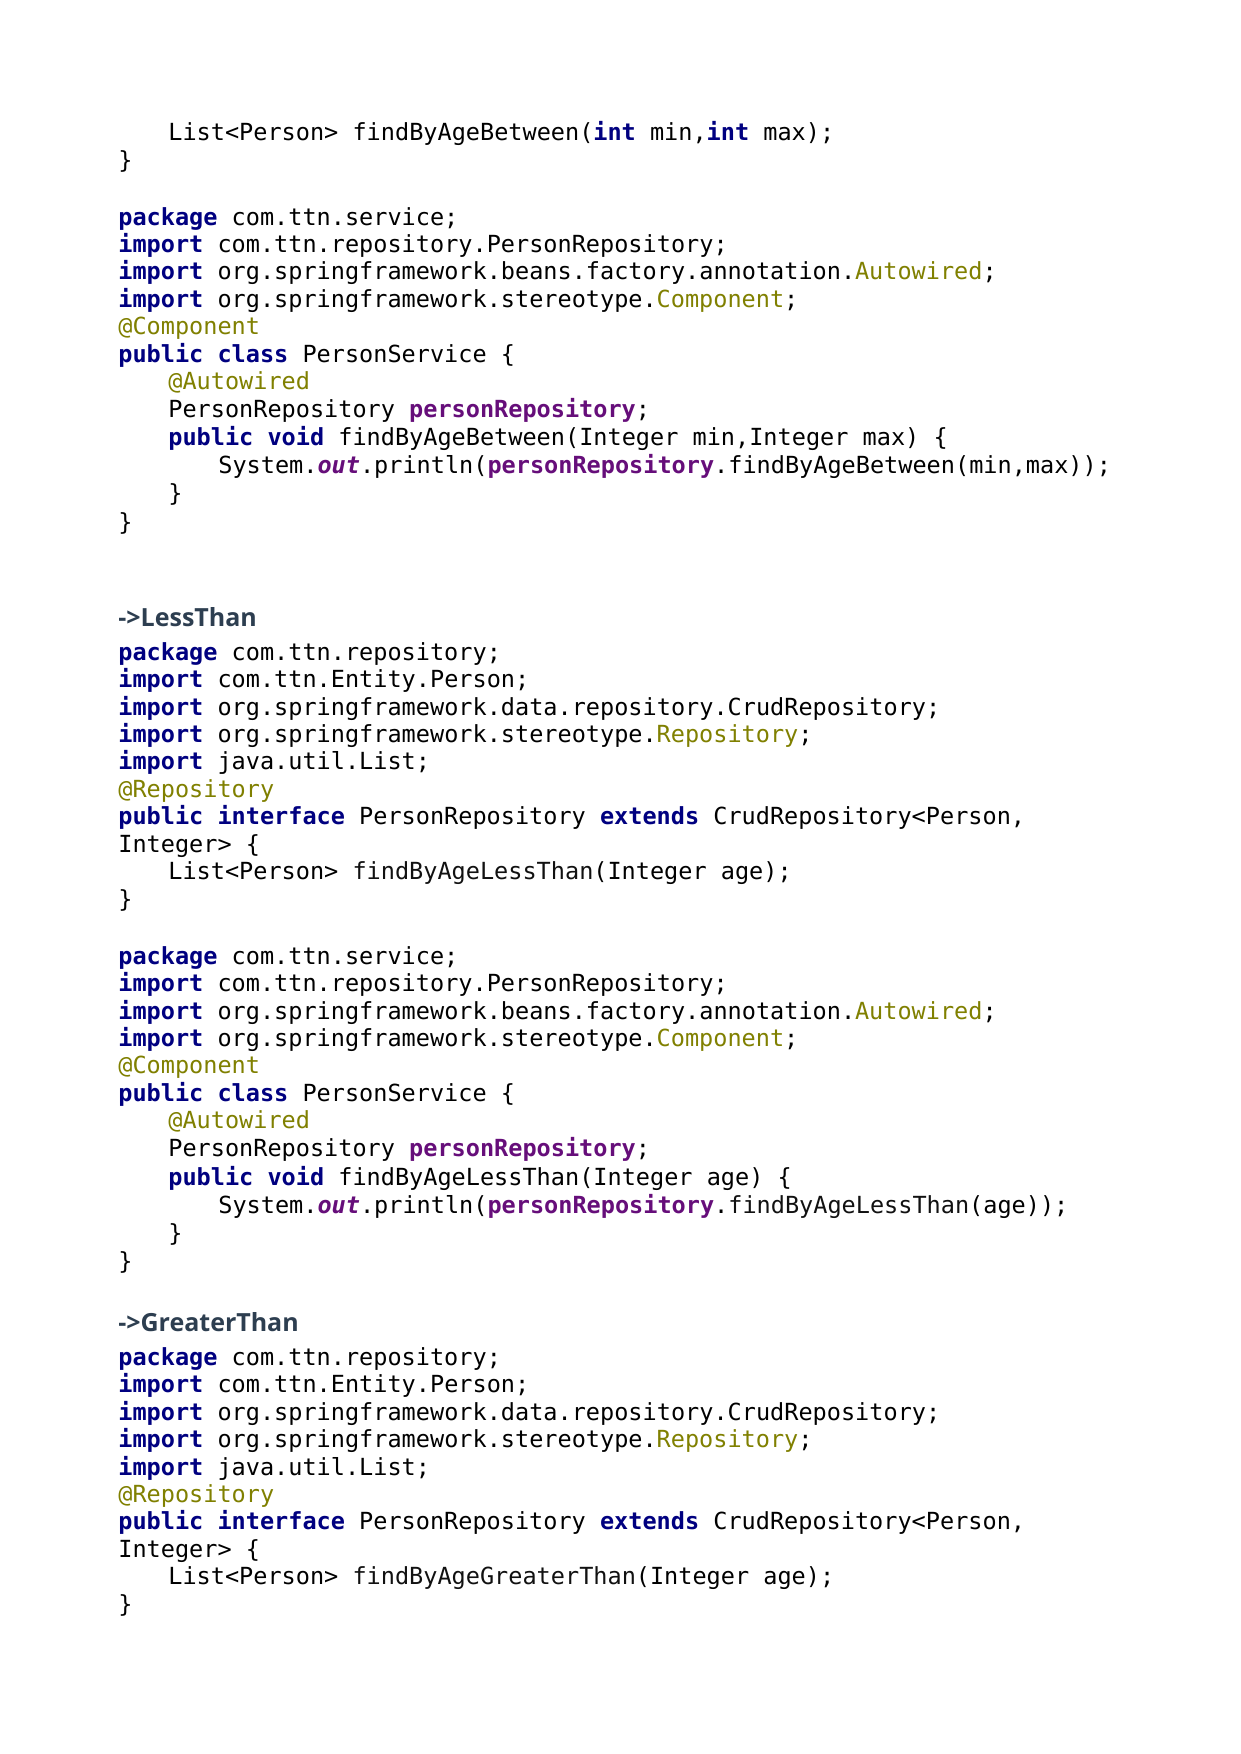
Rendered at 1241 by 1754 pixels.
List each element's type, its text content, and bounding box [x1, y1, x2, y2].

text package com.ttn.service; [118, 942, 1122, 970]
text } [118, 146, 1122, 174]
text import java.util.List; [118, 1453, 1122, 1481]
text @Repository [118, 1481, 1122, 1508]
text import com.ttn.repository.PersonRepository; [118, 231, 1122, 258]
text ->GreaterThan [118, 1304, 1122, 1338]
text import com.ttn.Entity.Person; [118, 666, 1122, 693]
text ->LessThan [118, 599, 1122, 633]
text System.out.println(personRepository.findByAgeBetween(min,max)); [118, 452, 1122, 480]
text import com.ttn.Entity.Person; [118, 1371, 1122, 1398]
text import org.springframework.beans.factory.annotation.Autowired; [118, 258, 1122, 285]
text @Component [118, 1052, 1122, 1079]
text public void findByAgeBetween(Integer min,Integer max) { [118, 424, 1122, 452]
text public void findByAgeLessThan(Integer age) { [118, 1163, 1122, 1191]
text package com.ttn.repository; [118, 1343, 1122, 1371]
text System.out.println(personRepository.findByAgeLessThan(age)); [118, 1191, 1122, 1219]
text } [118, 480, 1122, 508]
text } [118, 1219, 1122, 1247]
text @Component [118, 313, 1122, 340]
text List<Person> findByAgeLessThan(Integer age); [118, 857, 1122, 886]
text PersonRepository personRepository; [118, 396, 1122, 424]
text @Autowired [118, 367, 1122, 396]
text @Repository [118, 775, 1122, 803]
text import org.springframework.beans.factory.annotation.Autowired; [118, 997, 1122, 1025]
text @Autowired [118, 1107, 1122, 1135]
text } [118, 508, 1122, 536]
text import org.springframework.stereotype.Component; [118, 285, 1122, 313]
text import org.springframework.data.repository.CrudRepository; [118, 1398, 1122, 1426]
text import org.springframework.stereotype.Repository; [118, 1426, 1122, 1453]
text PersonRepository personRepository; [118, 1135, 1122, 1163]
text import org.springframework.stereotype.Repository; [118, 721, 1122, 748]
text } [118, 1247, 1122, 1275]
text public class PersonService { [118, 340, 1122, 367]
text import org.springframework.data.repository.CrudRepository; [118, 693, 1122, 721]
text public class PersonService { [118, 1079, 1122, 1107]
text import com.ttn.repository.PersonRepository; [118, 970, 1122, 997]
text package com.ttn.repository; [118, 638, 1122, 666]
text public interface PersonRepository extends CrudRepository<Person, Integer> { [118, 1508, 1122, 1563]
text public interface PersonRepository extends CrudRepository<Person, Integer> { [118, 803, 1122, 857]
text package com.ttn.service; [118, 203, 1122, 231]
text } [118, 886, 1122, 913]
text import java.util.List; [118, 748, 1122, 775]
text List<Person> findByAgeBetween(int min,int max); [118, 118, 1122, 146]
text import org.springframework.stereotype.Component; [118, 1025, 1122, 1052]
text } [118, 1591, 1122, 1618]
text List<Person> findByAgeGreaterThan(Integer age); [118, 1563, 1122, 1591]
